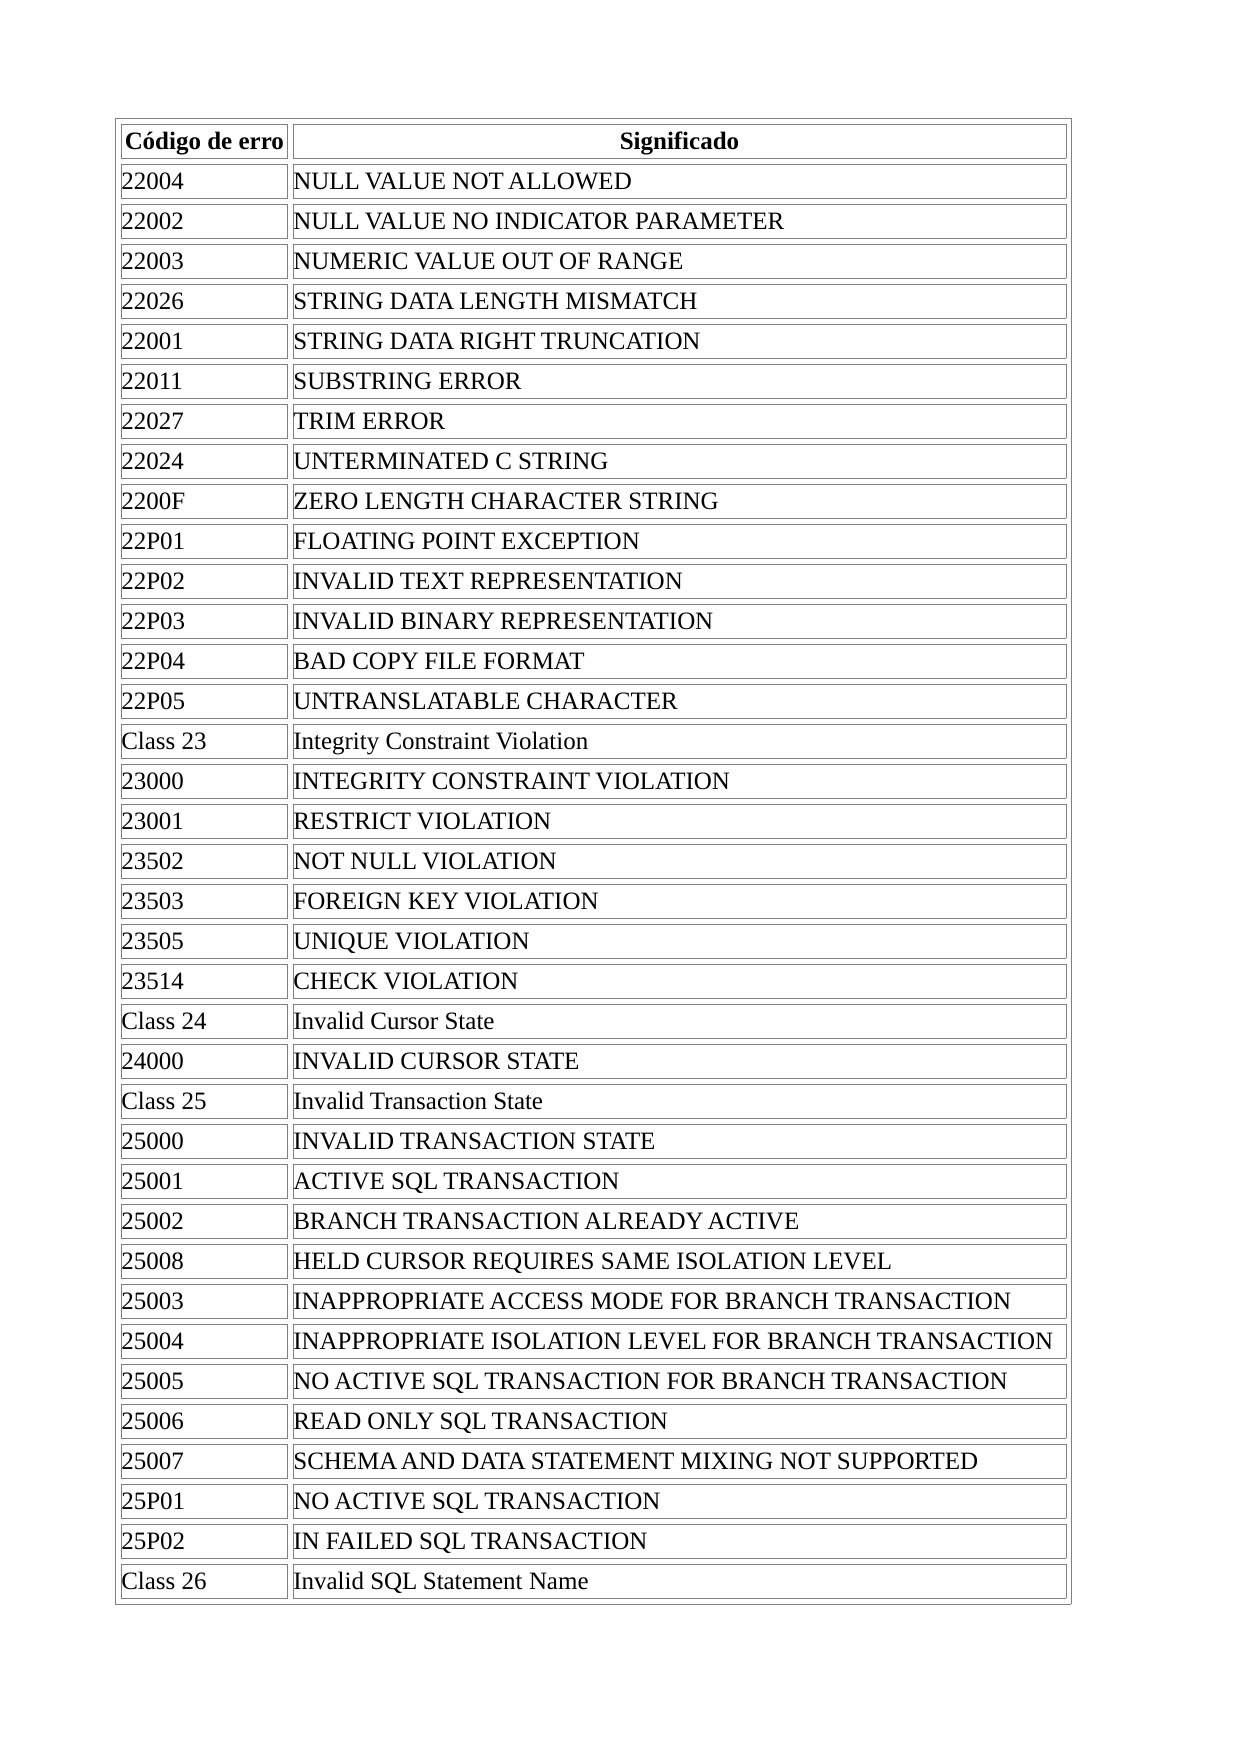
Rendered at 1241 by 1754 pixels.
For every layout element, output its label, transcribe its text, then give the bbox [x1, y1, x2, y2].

table_cell ACTIVE SQL TRANSACTION [290, 1158, 1068, 1198]
table_cell NO ACTIVE SQL TRANSACTION [290, 1478, 1068, 1518]
table_cell 23503 [118, 878, 290, 918]
table_cell SUBSTRING ERROR [290, 358, 1068, 398]
table_cell 25001 [118, 1158, 290, 1198]
table_cell IN FAILED SQL TRANSACTION [290, 1518, 1068, 1558]
table_header Significado [290, 119, 1068, 158]
table_cell 22011 [118, 358, 290, 398]
table_cell 23502 [118, 838, 290, 878]
table_cell 2200F [118, 478, 290, 518]
table_cell Class 23 [118, 718, 290, 758]
table_cell ZERO LENGTH CHARACTER STRING [290, 478, 1068, 518]
table_cell NUMERIC VALUE OUT OF RANGE [290, 238, 1068, 278]
table_cell 22003 [118, 238, 290, 278]
table_cell HELD CURSOR REQUIRES SAME ISOLATION LEVEL [290, 1238, 1068, 1278]
table_cell Invalid Transaction State [290, 1078, 1068, 1118]
table_cell BRANCH TRANSACTION ALREADY ACTIVE [290, 1198, 1068, 1238]
table_cell 25P02 [118, 1518, 290, 1558]
table_cell NO ACTIVE SQL TRANSACTION FOR BRANCH TRANSACTION [290, 1358, 1068, 1398]
table_cell FLOATING POINT EXCEPTION [290, 518, 1068, 558]
table_header Código de erro [118, 119, 290, 158]
table_cell INTEGRITY CONSTRAINT VIOLATION [290, 758, 1068, 798]
table_cell UNTERMINATED C STRING [290, 438, 1068, 478]
table_cell UNTRANSLATABLE CHARACTER [290, 678, 1068, 718]
table_cell CHECK VIOLATION [290, 958, 1068, 998]
table_cell 22P02 [118, 558, 290, 598]
table_cell UNIQUE VIOLATION [290, 918, 1068, 958]
table_cell 22002 [118, 198, 290, 238]
table_cell 25006 [118, 1398, 290, 1438]
table_cell 25000 [118, 1118, 290, 1158]
table_cell 25003 [118, 1278, 290, 1318]
table_cell 22024 [118, 438, 290, 478]
table_cell 22026 [118, 278, 290, 318]
table_cell 24000 [118, 1038, 290, 1078]
table_cell STRING DATA RIGHT TRUNCATION [290, 318, 1068, 358]
table_cell BAD COPY FILE FORMAT [290, 638, 1068, 678]
table_cell NOT NULL VIOLATION [290, 838, 1068, 878]
table_cell INVALID TRANSACTION STATE [290, 1118, 1068, 1158]
table_cell 25005 [118, 1358, 290, 1398]
table_cell 22P01 [118, 518, 290, 558]
table_cell 22001 [118, 318, 290, 358]
table_cell INVALID CURSOR STATE [290, 1038, 1068, 1078]
table_cell Class 24 [118, 998, 290, 1038]
table_cell 25P01 [118, 1478, 290, 1518]
table_cell INAPPROPRIATE ACCESS MODE FOR BRANCH TRANSACTION [290, 1278, 1068, 1318]
table_cell READ ONLY SQL TRANSACTION [290, 1398, 1068, 1438]
table_cell Class 25 [118, 1078, 290, 1118]
table_cell TRIM ERROR [290, 398, 1068, 438]
table_cell 22P04 [118, 638, 290, 678]
table_cell INAPPROPRIATE ISOLATION LEVEL FOR BRANCH TRANSACTION [290, 1318, 1068, 1358]
table_cell 23000 [118, 758, 290, 798]
table_cell FOREIGN KEY VIOLATION [290, 878, 1068, 918]
table_cell Integrity Constraint Violation [290, 718, 1068, 758]
table_cell INVALID TEXT REPRESENTATION [290, 558, 1068, 598]
table_cell Invalid SQL Statement Name [290, 1558, 1068, 1598]
table_cell 25007 [118, 1438, 290, 1478]
table_cell 25002 [118, 1198, 290, 1238]
table_cell 22027 [118, 398, 290, 438]
table_cell RESTRICT VIOLATION [290, 798, 1068, 838]
table_cell NULL VALUE NOT ALLOWED [290, 158, 1068, 198]
table_cell 22004 [118, 158, 290, 198]
table_cell 22P05 [118, 678, 290, 718]
table_cell 22P03 [118, 598, 290, 638]
table_cell 23001 [118, 798, 290, 838]
table_cell Class 26 [118, 1558, 290, 1598]
table_cell 25004 [118, 1318, 290, 1358]
table_cell 23505 [118, 918, 290, 958]
table_cell INVALID BINARY REPRESENTATION [290, 598, 1068, 638]
table_cell 25008 [118, 1238, 290, 1278]
table_cell SCHEMA AND DATA STATEMENT MIXING NOT SUPPORTED [290, 1438, 1068, 1478]
table_cell 23514 [118, 958, 290, 998]
table_cell STRING DATA LENGTH MISMATCH [290, 278, 1068, 318]
table_cell NULL VALUE NO INDICATOR PARAMETER [290, 198, 1068, 238]
table_cell Invalid Cursor State [290, 998, 1068, 1038]
